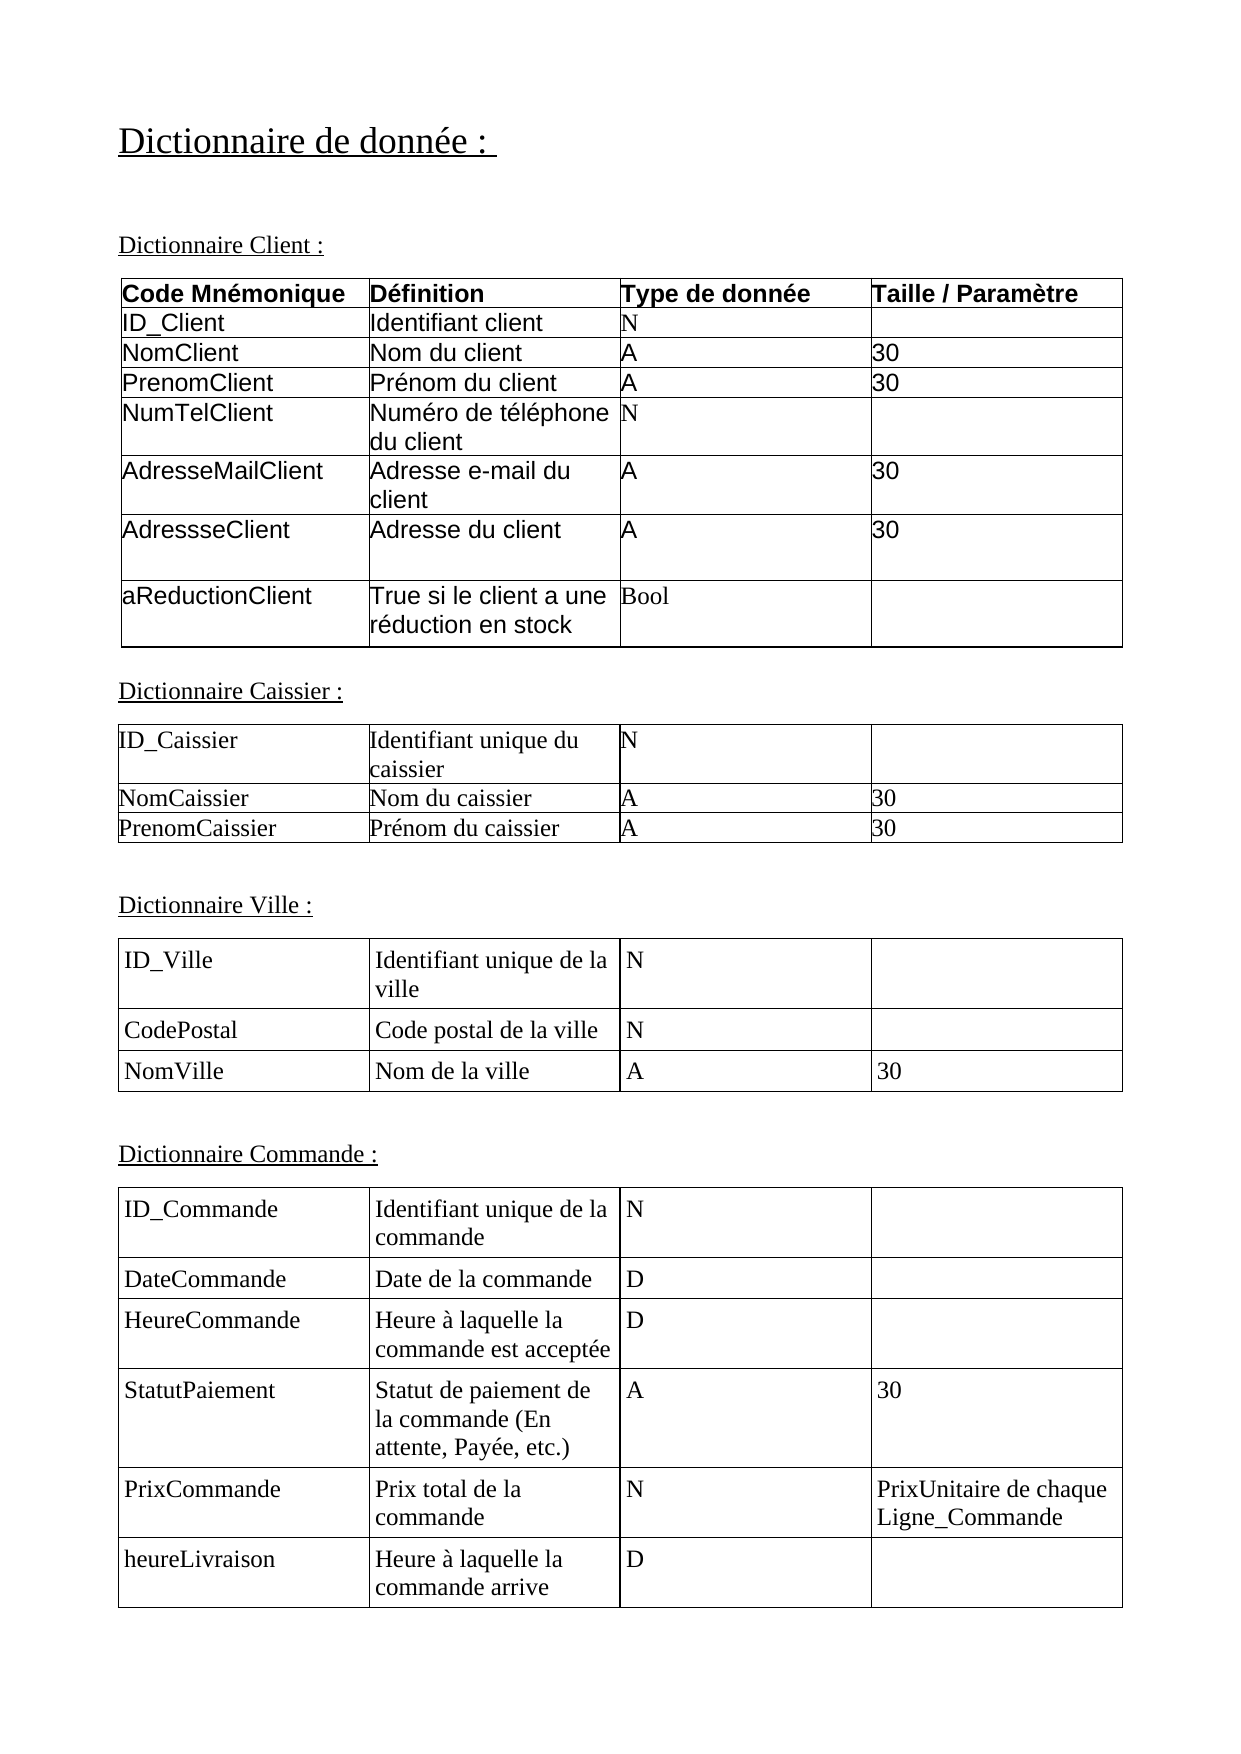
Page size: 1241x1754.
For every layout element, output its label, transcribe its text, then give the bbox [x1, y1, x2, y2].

table_header Identifiant unique de la ville [370, 939, 619, 1008]
table_header Type de donnée [621, 279, 871, 307]
table_header ID_Caissier [119, 725, 369, 782]
table_cell Prénom du client [370, 368, 620, 397]
table_cell [872, 308, 1122, 337]
table_cell 30 [872, 456, 1122, 514]
table_cell CodePostal [119, 1009, 369, 1049]
table_cell Date de la commande [370, 1258, 619, 1298]
table_cell PrixCommande [119, 1468, 369, 1537]
table_cell PrixUnitaire de chaque Ligne_Commande [872, 1468, 1122, 1537]
table_cell Nom de la ville [370, 1051, 619, 1091]
table_cell [872, 1009, 1122, 1049]
table_cell Nom du client [370, 338, 620, 367]
table_cell A [621, 1051, 871, 1091]
table_cell 30 [872, 784, 1122, 812]
table_cell N [621, 1009, 871, 1049]
table_cell [872, 1538, 1122, 1607]
table_cell 30 [872, 368, 1122, 397]
table_header N [621, 1188, 871, 1257]
table_cell N [621, 398, 871, 455]
table_cell D [621, 1299, 871, 1368]
table_cell ID_Client [122, 308, 369, 337]
table_cell A [621, 1369, 871, 1467]
table_cell AdressseClient [122, 515, 369, 580]
table_cell 30 [872, 813, 1122, 842]
table_cell Numéro de téléphone du client [370, 398, 620, 455]
table_cell NumTelClient [122, 398, 369, 455]
table_cell Adresse e-mail du client [370, 456, 620, 514]
table_cell HeureCommande [119, 1299, 369, 1368]
table_cell True si le client a une réduction en stock [370, 581, 620, 646]
table_cell [872, 1258, 1122, 1298]
table_header N [621, 725, 871, 782]
table_cell Heure à laquelle la commande arrive [370, 1538, 619, 1607]
table_cell StatutPaiement [119, 1369, 369, 1467]
table_cell PrenomCaissier [119, 813, 369, 842]
table_header Code Mnémonique [122, 279, 369, 307]
table_cell AdresseMailClient [122, 456, 369, 514]
table_cell NomCaissier [119, 784, 369, 812]
table_header ID_Ville [119, 939, 369, 1008]
text Dictionnaire Commande : [118, 1139, 1122, 1168]
table_cell NomVille [119, 1051, 369, 1091]
table_cell A [621, 338, 871, 367]
table_cell A [621, 456, 871, 514]
table_cell Nom du caissier [370, 784, 619, 812]
table_cell Prénom du caissier [370, 813, 619, 842]
table_cell PrenomClient [122, 368, 369, 397]
table_cell [872, 398, 1122, 455]
table_cell N [621, 1468, 871, 1537]
table_cell [872, 1299, 1122, 1368]
text Dictionnaire de donnée : [118, 118, 1122, 161]
text Dictionnaire Caissier : [118, 676, 1122, 705]
table_cell Code postal de la ville [370, 1009, 619, 1049]
table_cell Prix total de la commande [370, 1468, 619, 1537]
table_header ID_Commande [119, 1188, 369, 1257]
table_header [872, 1188, 1122, 1257]
table_cell heureLivraison [119, 1538, 369, 1607]
table_cell 30 [872, 515, 1122, 580]
table_cell Statut de paiement de la commande (En attente, Payée, etc.) [370, 1369, 619, 1467]
table_cell D [621, 1538, 871, 1607]
table_header Identifiant unique de la commande [370, 1188, 619, 1257]
table_cell A [621, 515, 871, 580]
table_cell 30 [872, 1051, 1122, 1091]
table_cell Heure à laquelle la commande est acceptée [370, 1299, 619, 1368]
table_cell D [621, 1258, 871, 1298]
table_cell N [621, 308, 871, 337]
text Dictionnaire Ville : [118, 891, 1122, 919]
table_cell Identifiant client [370, 308, 620, 337]
table_cell A [621, 784, 871, 812]
text Dictionnaire Client : [118, 230, 1122, 259]
table_header Définition [370, 279, 620, 307]
table_cell DateCommande [119, 1258, 369, 1298]
table_header [872, 939, 1122, 1008]
table_cell 30 [872, 338, 1122, 367]
table_cell aReductionClient [122, 581, 369, 646]
table_cell A [621, 368, 871, 397]
table_cell A [621, 813, 871, 842]
table_header Identifiant unique du caissier [370, 725, 619, 782]
table_cell [872, 581, 1122, 646]
table_cell NomClient [122, 338, 369, 367]
table_cell 30 [872, 1369, 1122, 1467]
table_header [872, 725, 1122, 782]
table_cell Bool [621, 581, 871, 646]
table_header N [621, 939, 871, 1008]
table_header Taille / Paramètre [872, 279, 1122, 307]
table_cell Adresse du client [370, 515, 620, 580]
